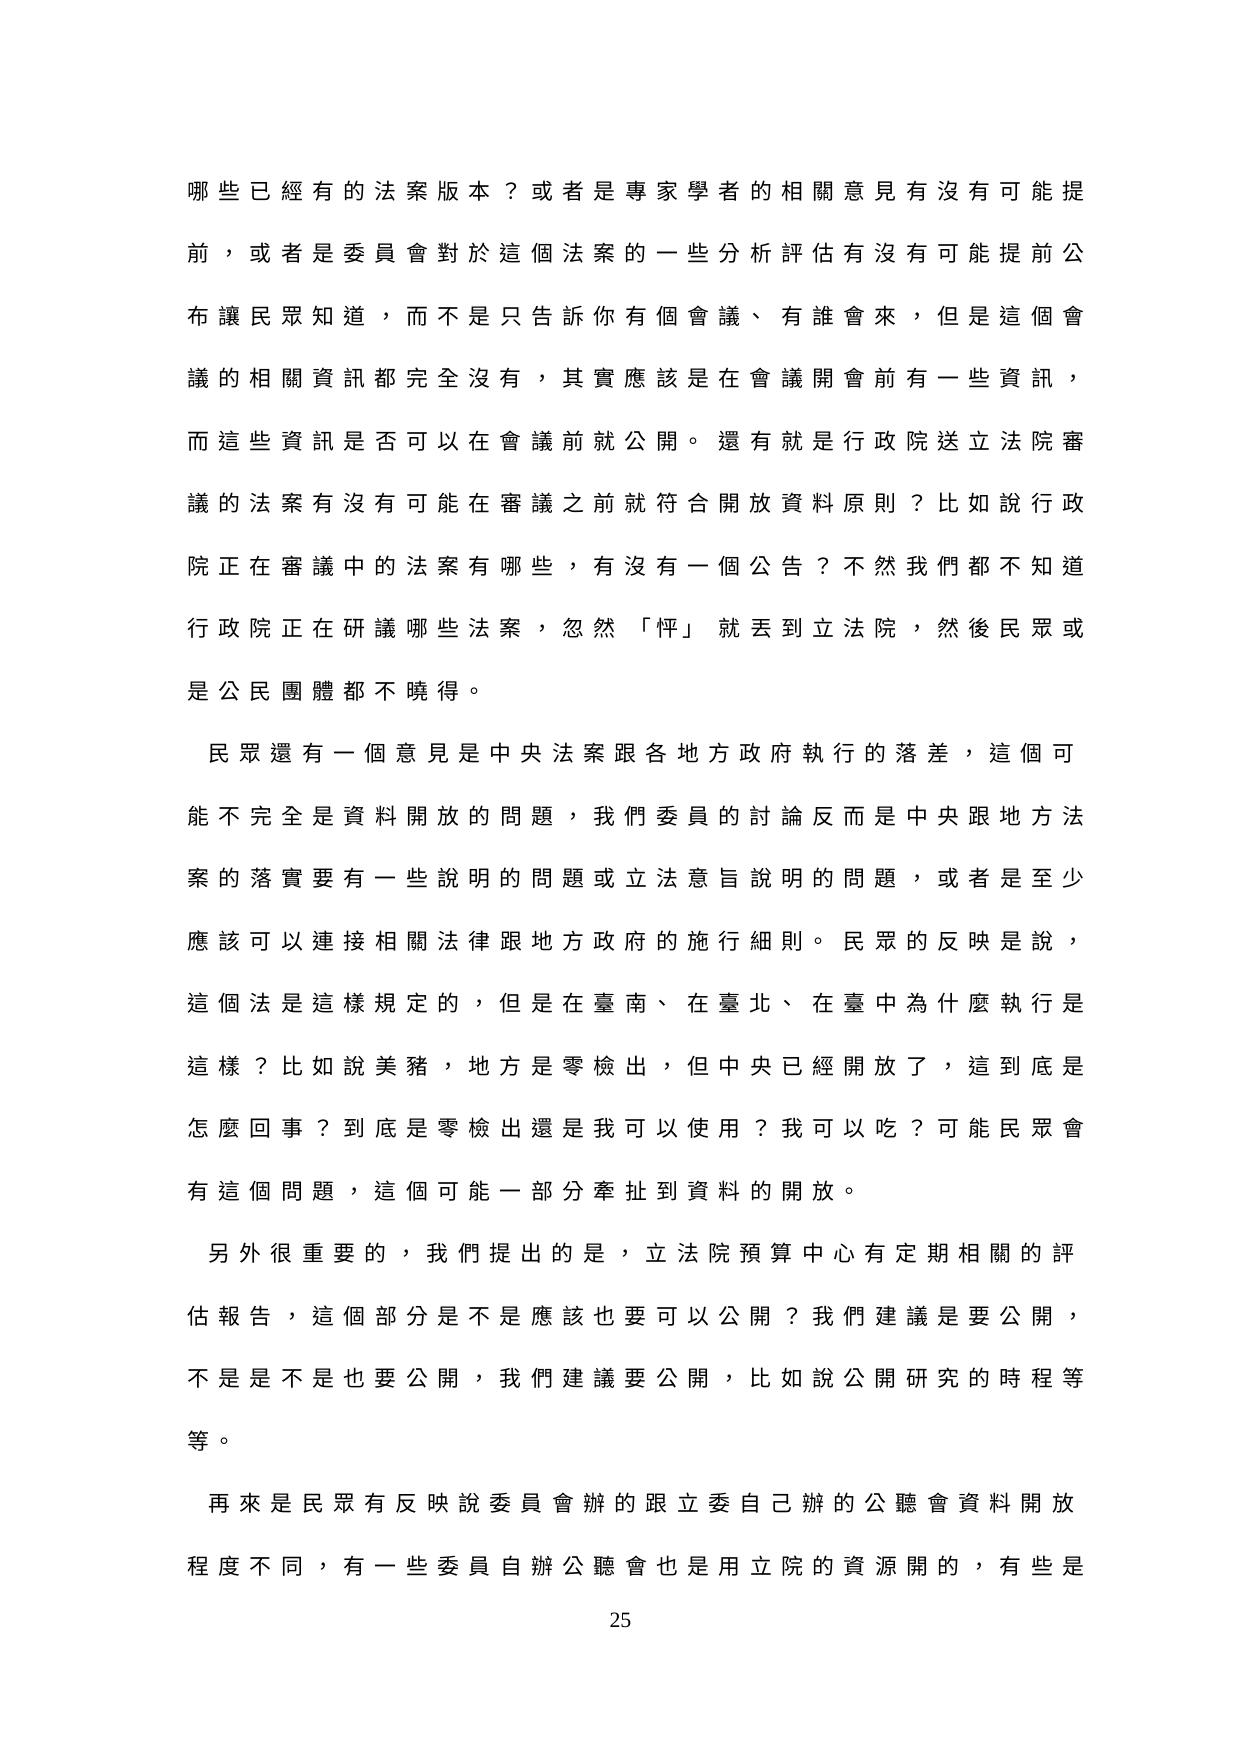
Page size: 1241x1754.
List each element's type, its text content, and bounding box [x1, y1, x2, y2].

text 再來是民眾有反映說委員會辦的跟立委自己辦的公聽會資料開放程度不同，有一些委員自辦公聽會也是用立院的資源開的，有些是 [173, 1471, 1089, 1596]
text 哪些已經有的法案版本？或者是專家學者的相關意見有沒有可能提前，或者是委員會對於這個法案的一些分析評估有沒有可能提前公布讓民眾知道，而不是只告訴你有個會議、有誰會來，但是這個會議的相關資訊都完全沒有，其實應該是在會議開會前有一些資訊，而這些資訊是否可以在會議前就公開。還有就是行政院送立法院審議的法案有沒有可能在審議之前就符合開放資料原則？比如說行政院正在審議中的法案有哪些，有沒有一個公告？不然我們都不知道行政院正在研議哪些法案，忽然「怦」就丟到立法院，然後民眾或是公民團體都不曉得。 [173, 158, 1089, 721]
text 另外很重要的，我們提出的是，立法院預算中心有定期相關的評估報告，這個部分是不是應該也要可以公開？我們建議是要公開，不是是不是也要公開，我們建議要公開，比如說公開研究的時程等等。 [173, 1221, 1089, 1471]
text 民眾還有一個意見是中央法案跟各地方政府執行的落差，這個可能不完全是資料開放的問題，我們委員的討論反而是中央跟地方法案的落實要有一些說明的問題或立法意旨說明的問題，或者是至少應該可以連接相關法律跟地方政府的施行細則。民眾的反映是說，這個法是這樣規定的，但是在臺南、在臺北、在臺中為什麼執行是這樣？比如說美豬，地方是零檢出，但中央已經開放了，這到底是怎麼回事？到底是零檢出還是我可以使用？我可以吃？可能民眾會有這個問題，這個可能一部分牽扯到資料的開放。 [173, 721, 1089, 1221]
